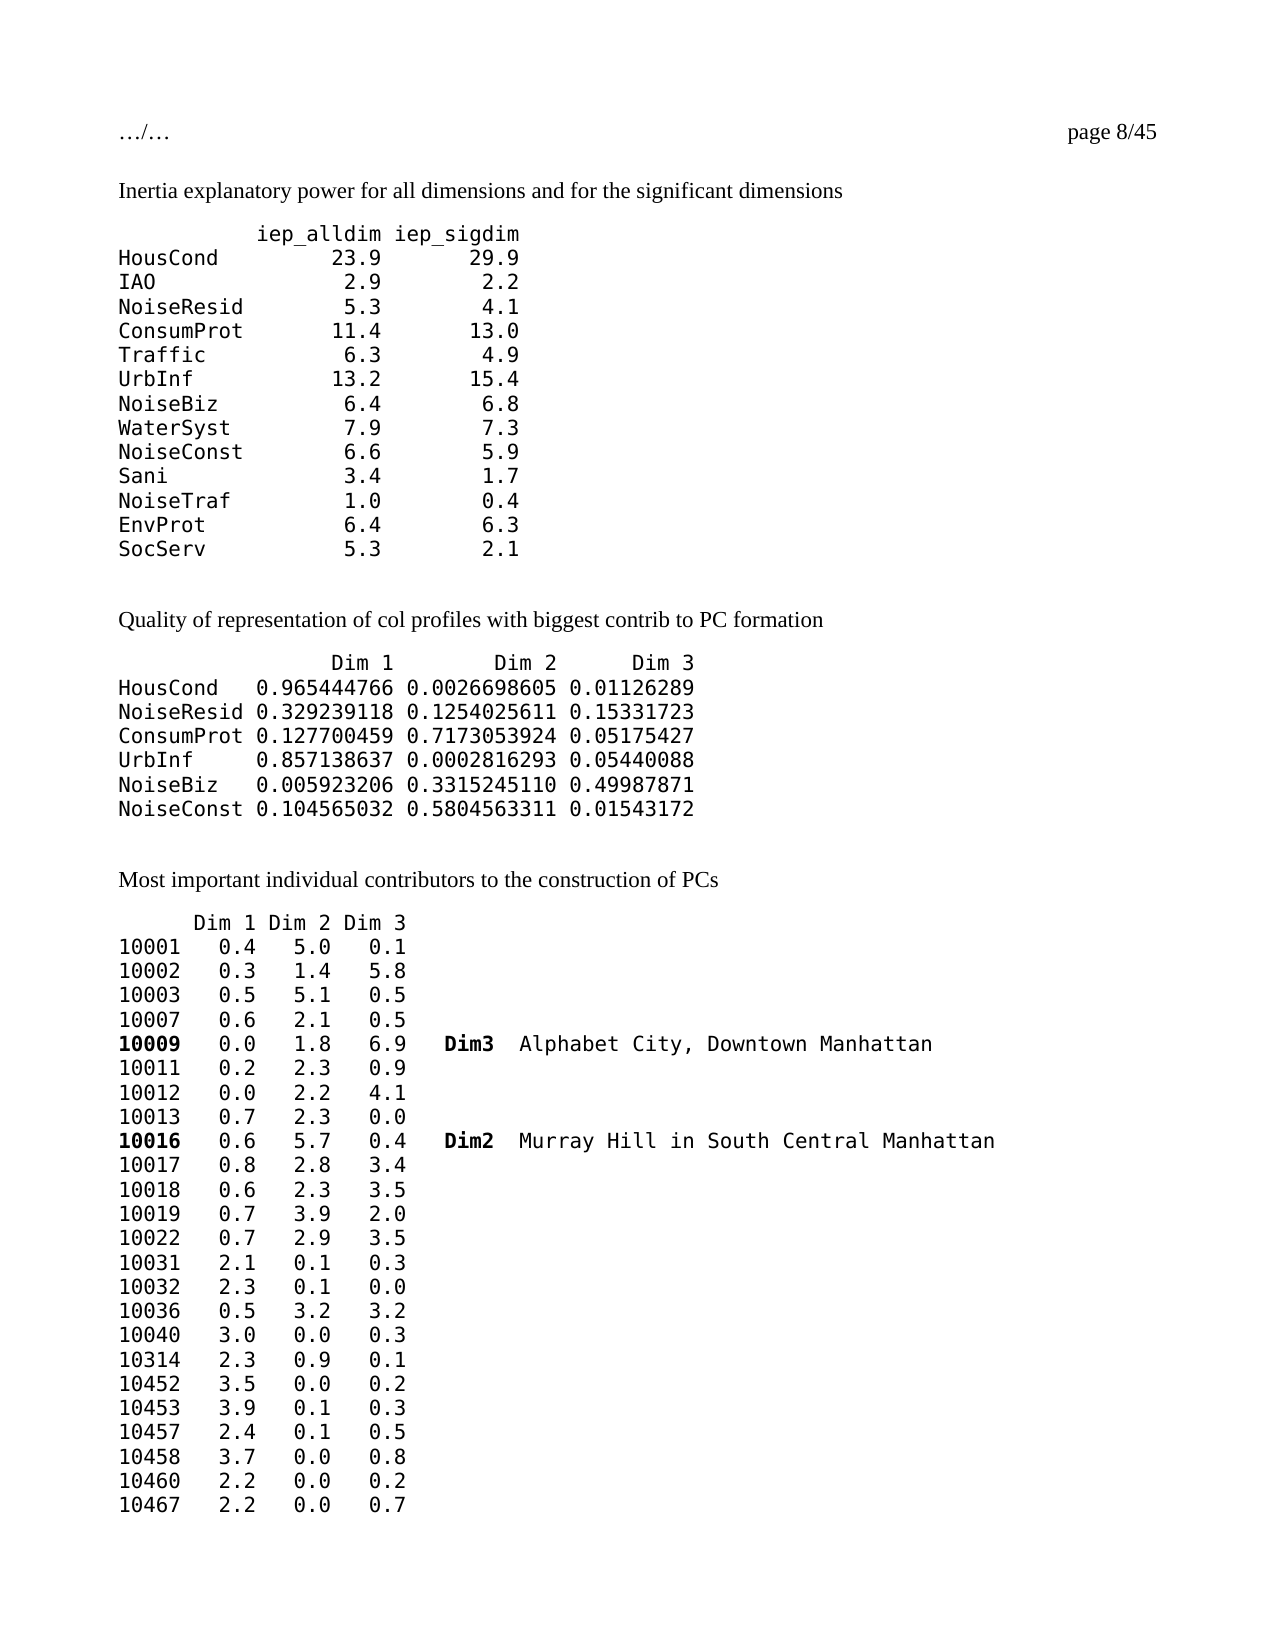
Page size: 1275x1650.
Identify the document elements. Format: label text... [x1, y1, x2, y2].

text 10022 0.7 2.9 3.5 [118, 1226, 1157, 1251]
text 10458 3.7 0.0 0.8 [118, 1445, 1157, 1469]
text NoiseBiz 6.4 6.8 [118, 392, 1157, 416]
text Quality of representation of col profiles with biggest contrib to PC formation [118, 606, 1157, 633]
text 10453 3.9 0.1 0.3 [118, 1396, 1157, 1420]
text HousCond 23.9 29.9 [118, 246, 1157, 270]
text 10012 0.0 2.2 4.1 [118, 1081, 1157, 1105]
text Traffic 6.3 4.9 [118, 343, 1157, 367]
text 10018 0.6 2.3 3.5 [118, 1178, 1157, 1202]
text 10460 2.2 0.0 0.2 [118, 1469, 1157, 1493]
text ConsumProt 0.127700459 0.7173053924 0.05175427 [118, 724, 1157, 748]
text 10011 0.2 2.3 0.9 [118, 1056, 1157, 1081]
text NoiseBiz 0.005923206 0.3315245110 0.49987871 [118, 773, 1157, 797]
text HousCond 0.965444766 0.0026698605 0.01126289 [118, 676, 1157, 700]
text 10036 0.5 3.2 3.2 [118, 1299, 1157, 1323]
text 10017 0.8 2.8 3.4 [118, 1153, 1157, 1178]
text 10007 0.6 2.1 0.5 [118, 1008, 1157, 1032]
text 10001 0.4 5.0 0.1 [118, 935, 1157, 959]
text 10019 0.7 3.9 2.0 [118, 1202, 1157, 1226]
text 10003 0.5 5.1 0.5 [118, 983, 1157, 1008]
text 10467 2.2 0.0 0.7 [118, 1493, 1157, 1517]
text Inertia explanatory power for all dimensions and for the significant dimensions [118, 177, 1157, 203]
text 10032 2.3 0.1 0.0 [118, 1275, 1157, 1299]
text 10002 0.3 1.4 5.8 [118, 959, 1157, 983]
text Sani 3.4 1.7 [118, 464, 1157, 489]
text NoiseConst 0.104565032 0.5804563311 0.01543172 [118, 797, 1157, 821]
text 10452 3.5 0.0 0.2 [118, 1372, 1157, 1396]
text NoiseResid 0.329239118 0.1254025611 0.15331723 [118, 700, 1157, 724]
text 10031 2.1 0.1 0.3 [118, 1251, 1157, 1275]
text 10457 2.4 0.1 0.5 [118, 1420, 1157, 1445]
text UrbInf 0.857138637 0.0002816293 0.05440088 [118, 748, 1157, 773]
text SocServ 5.3 2.1 [118, 537, 1157, 562]
text iep_alldim iep_sigdim [118, 222, 1157, 246]
text ConsumProt 11.4 13.0 [118, 319, 1157, 343]
text 10314 2.3 0.9 0.1 [118, 1348, 1157, 1372]
text IAO 2.9 2.2 [118, 270, 1157, 295]
text 10009 0.0 1.8 6.9 Dim3 Alphabet City, Downtown Manhattan [118, 1032, 1157, 1056]
text NoiseConst 6.6 5.9 [118, 440, 1157, 464]
text Dim 1 Dim 2 Dim 3 [118, 651, 1157, 676]
text Dim 1 Dim 2 Dim 3 [118, 911, 1157, 935]
text WaterSyst 7.9 7.3 [118, 416, 1157, 440]
text UrbInf 13.2 15.4 [118, 367, 1157, 392]
text 10013 0.7 2.3 0.0 [118, 1105, 1157, 1129]
text 10016 0.6 5.7 0.4 Dim2 Murray Hill in South Central Manhattan [118, 1129, 1157, 1153]
text Most important individual contributors to the construction of PCs [118, 866, 1157, 892]
text NoiseTraf 1.0 0.4 [118, 489, 1157, 513]
text NoiseResid 5.3 4.1 [118, 295, 1157, 319]
text EnvProt 6.4 6.3 [118, 513, 1157, 537]
text 10040 3.0 0.0 0.3 [118, 1323, 1157, 1348]
